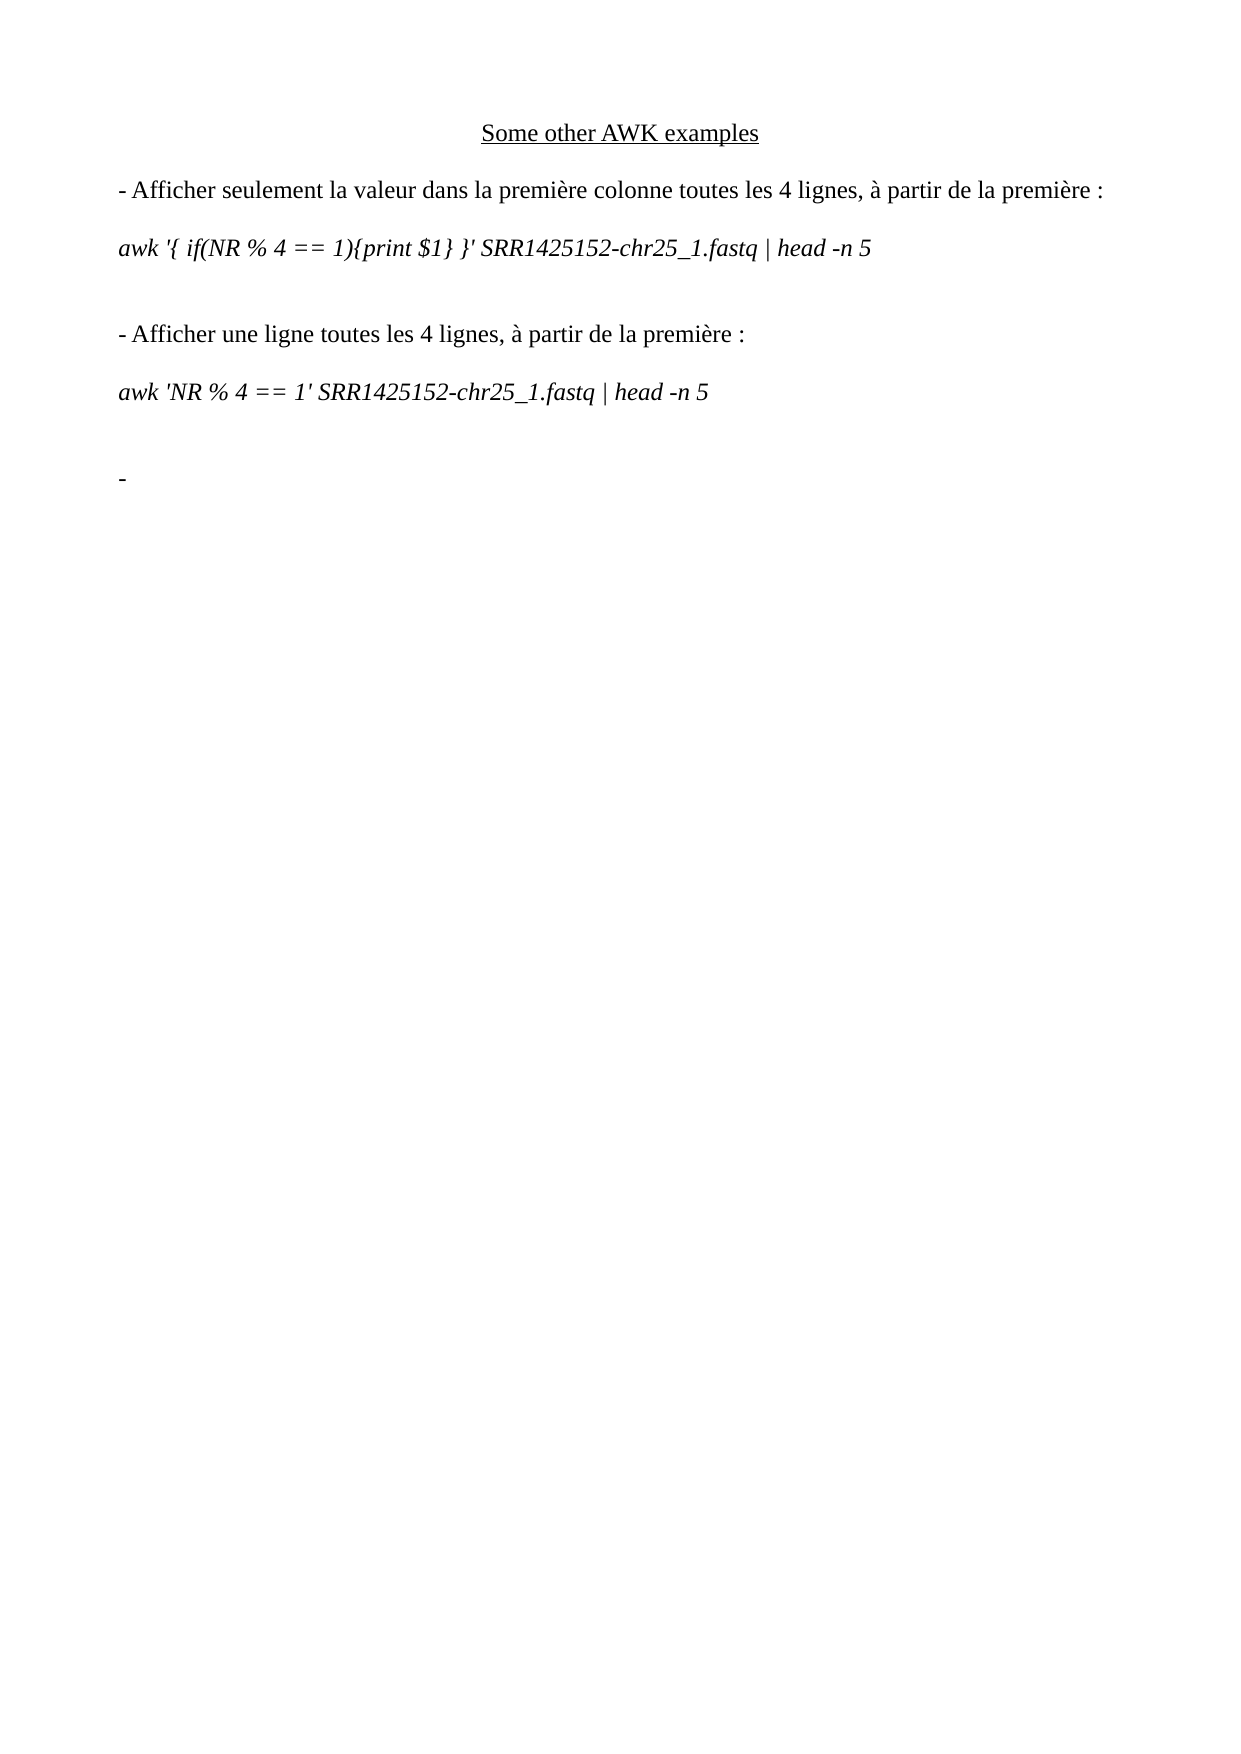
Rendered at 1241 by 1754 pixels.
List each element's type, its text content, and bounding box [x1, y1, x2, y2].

text Some other AWK examples [118, 118, 1122, 147]
text - Afficher seulement la valeur dans la première colonne toutes les 4 lignes, à partir de la première : [118, 176, 1122, 204]
text - [118, 463, 1122, 492]
text awk 'NR % 4 == 1' SRR1425152-chr25_1.fastq | head -n 5 [118, 377, 1122, 406]
text awk '{ if(NR % 4 == 1){print $1} }' SRR1425152-chr25_1.fastq | head -n 5 [118, 233, 1122, 262]
text - Afficher une ligne toutes les 4 lignes, à partir de la première : [118, 319, 1122, 348]
